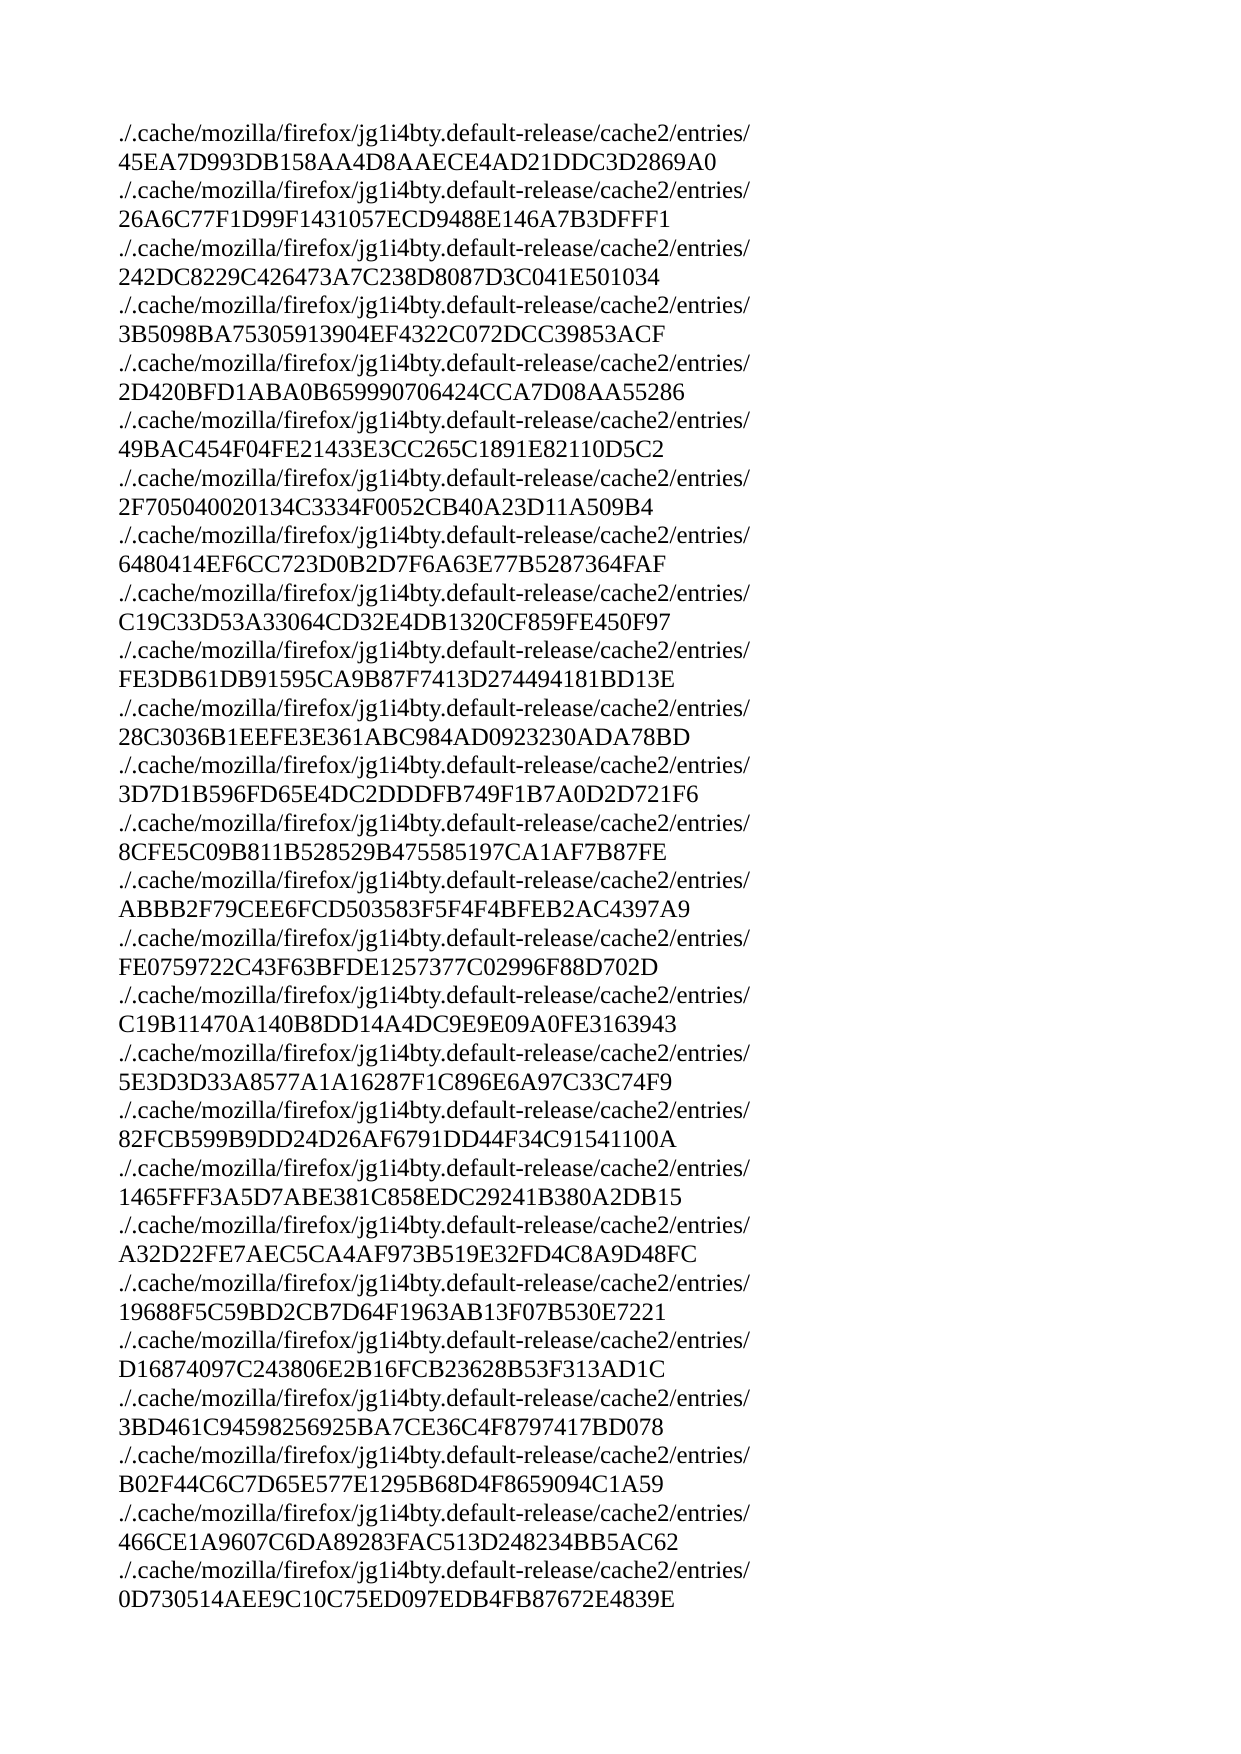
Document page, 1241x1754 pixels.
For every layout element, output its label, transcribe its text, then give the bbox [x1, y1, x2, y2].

text ./.cache/mozilla/firefox/jg1i4bty.default-release/cache2/entries/FE3DB61DB91595CA9B87F7413D274494181BD13E [118, 636, 1122, 693]
text ./.cache/mozilla/firefox/jg1i4bty.default-release/cache2/entries/19688F5C59BD2CB7D64F1963AB13F07B530E7221 [118, 1268, 1122, 1326]
text ./.cache/mozilla/firefox/jg1i4bty.default-release/cache2/entries/8CFE5C09B811B528529B475585197CA1AF7B87FE [118, 808, 1122, 866]
text ./.cache/mozilla/firefox/jg1i4bty.default-release/cache2/entries/B02F44C6C7D65E577E1295B68D4F8659094C1A59 [118, 1441, 1122, 1498]
text ./.cache/mozilla/firefox/jg1i4bty.default-release/cache2/entries/5E3D3D33A8577A1A16287F1C896E6A97C33C74F9 [118, 1038, 1122, 1096]
text ./.cache/mozilla/firefox/jg1i4bty.default-release/cache2/entries/49BAC454F04FE21433E3CC265C1891E82110D5C2 [118, 406, 1122, 463]
text ./.cache/mozilla/firefox/jg1i4bty.default-release/cache2/entries/ABBB2F79CEE6FCD503583F5F4F4BFEB2AC4397A9 [118, 866, 1122, 923]
text ./.cache/mozilla/firefox/jg1i4bty.default-release/cache2/entries/FE0759722C43F63BFDE1257377C02996F88D702D [118, 923, 1122, 981]
text ./.cache/mozilla/firefox/jg1i4bty.default-release/cache2/entries/82FCB599B9DD24D26AF6791DD44F34C91541100A [118, 1096, 1122, 1153]
text ./.cache/mozilla/firefox/jg1i4bty.default-release/cache2/entries/1465FFF3A5D7ABE381C858EDC29241B380A2DB15 [118, 1153, 1122, 1211]
text ./.cache/mozilla/firefox/jg1i4bty.default-release/cache2/entries/242DC8229C426473A7C238D8087D3C041E501034 [118, 233, 1122, 291]
text ./.cache/mozilla/firefox/jg1i4bty.default-release/cache2/entries/2F705040020134C3334F0052CB40A23D11A509B4 [118, 463, 1122, 521]
text ./.cache/mozilla/firefox/jg1i4bty.default-release/cache2/entries/6480414EF6CC723D0B2D7F6A63E77B5287364FAF [118, 521, 1122, 578]
text ./.cache/mozilla/firefox/jg1i4bty.default-release/cache2/entries/A32D22FE7AEC5CA4AF973B519E32FD4C8A9D48FC [118, 1211, 1122, 1268]
text ./.cache/mozilla/firefox/jg1i4bty.default-release/cache2/entries/28C3036B1EEFE3E361ABC984AD0923230ADA78BD [118, 693, 1122, 751]
text ./.cache/mozilla/firefox/jg1i4bty.default-release/cache2/entries/D16874097C243806E2B16FCB23628B53F313AD1C [118, 1326, 1122, 1383]
text ./.cache/mozilla/firefox/jg1i4bty.default-release/cache2/entries/26A6C77F1D99F1431057ECD9488E146A7B3DFFF1 [118, 176, 1122, 233]
text ./.cache/mozilla/firefox/jg1i4bty.default-release/cache2/entries/C19B11470A140B8DD14A4DC9E9E09A0FE3163943 [118, 981, 1122, 1038]
text ./.cache/mozilla/firefox/jg1i4bty.default-release/cache2/entries/2D420BFD1ABA0B659990706424CCA7D08AA55286 [118, 348, 1122, 406]
text ./.cache/mozilla/firefox/jg1i4bty.default-release/cache2/entries/3B5098BA75305913904EF4322C072DCC39853ACF [118, 291, 1122, 348]
text ./.cache/mozilla/firefox/jg1i4bty.default-release/cache2/entries/3D7D1B596FD65E4DC2DDDFB749F1B7A0D2D721F6 [118, 751, 1122, 808]
text ./.cache/mozilla/firefox/jg1i4bty.default-release/cache2/entries/3BD461C94598256925BA7CE36C4F8797417BD078 [118, 1383, 1122, 1441]
text ./.cache/mozilla/firefox/jg1i4bty.default-release/cache2/entries/466CE1A9607C6DA89283FAC513D248234BB5AC62 [118, 1498, 1122, 1556]
text ./.cache/mozilla/firefox/jg1i4bty.default-release/cache2/entries/0D730514AEE9C10C75ED097EDB4FB87672E4839E [118, 1556, 1122, 1613]
text ./.cache/mozilla/firefox/jg1i4bty.default-release/cache2/entries/C19C33D53A33064CD32E4DB1320CF859FE450F97 [118, 578, 1122, 636]
text ./.cache/mozilla/firefox/jg1i4bty.default-release/cache2/entries/45EA7D993DB158AA4D8AAECE4AD21DDC3D2869A0 [118, 118, 1122, 176]
